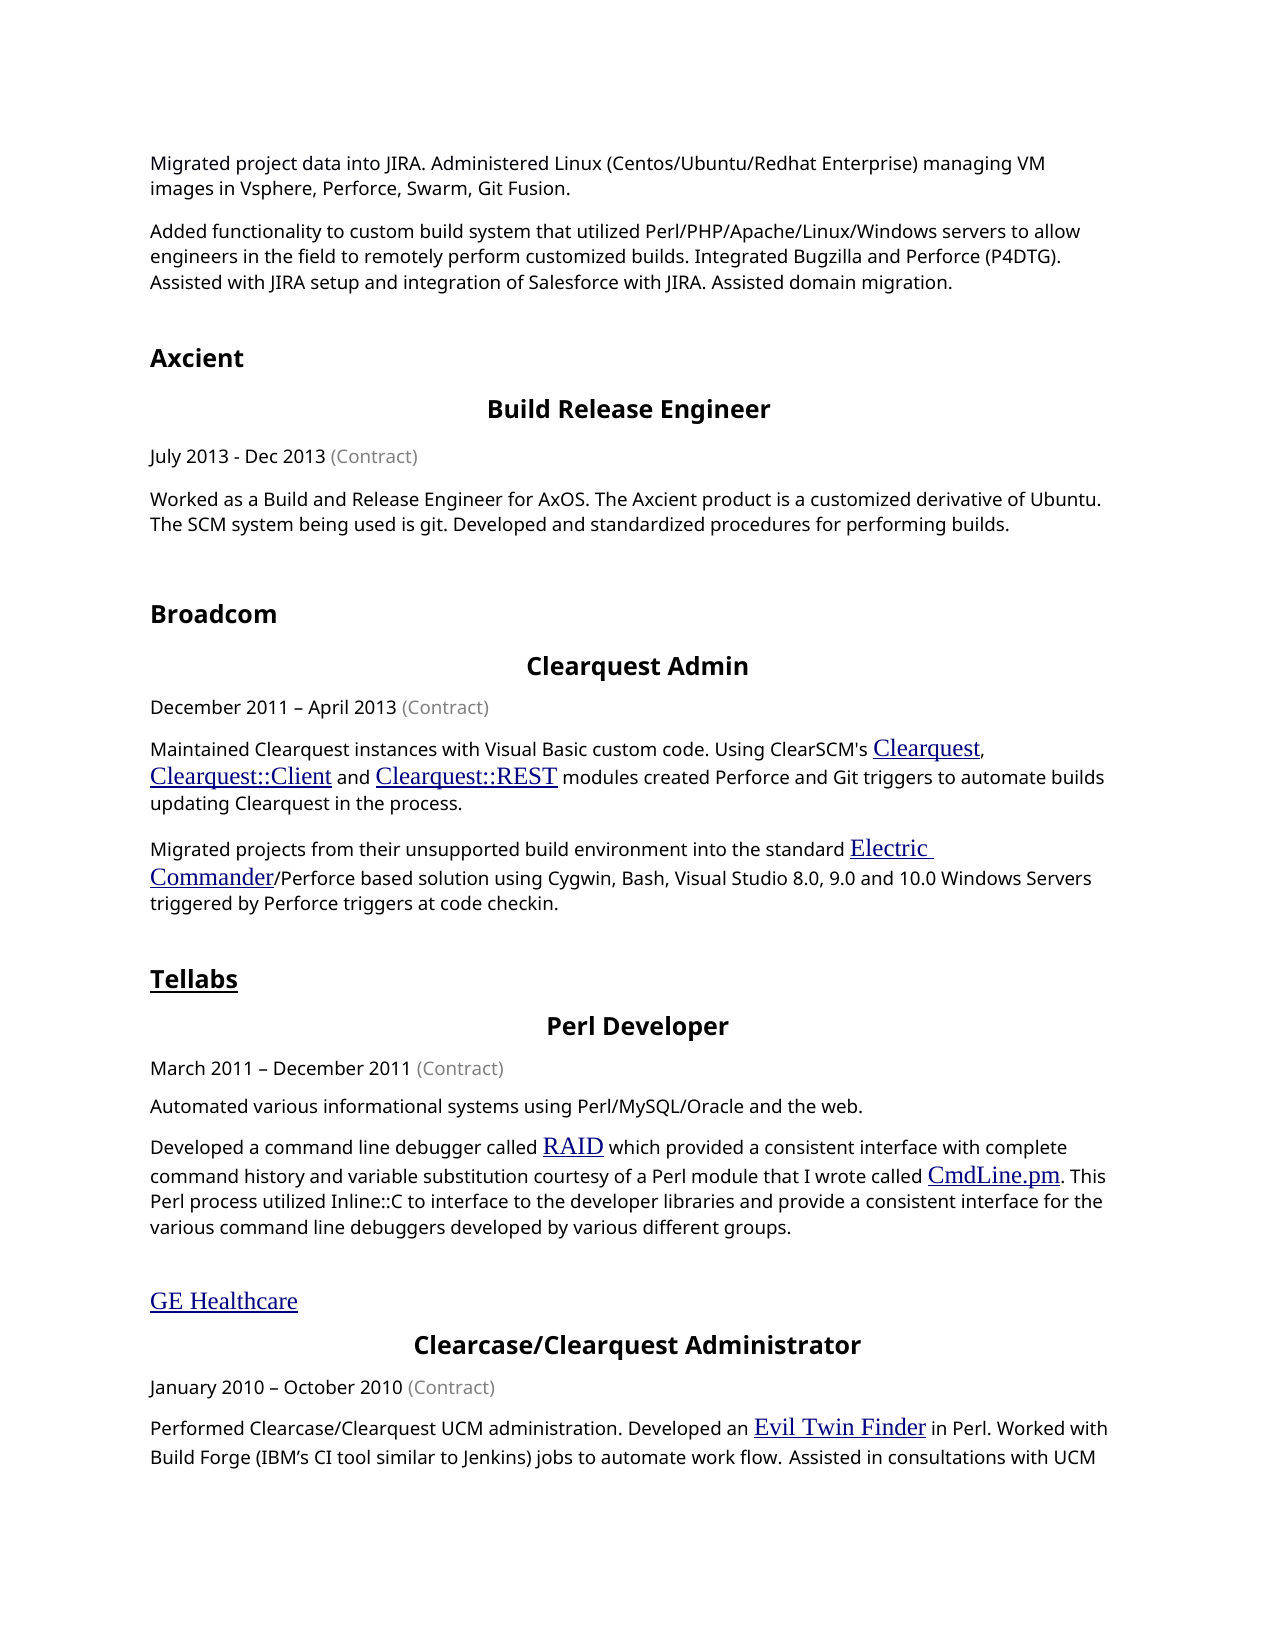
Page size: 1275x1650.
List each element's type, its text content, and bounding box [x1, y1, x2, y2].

text January 2010 – October 2010 (Contract) [150, 1374, 1125, 1399]
text Worked as a Build and Release Engineer for AxOS. The Axcient product is a customized derivative of Ubuntu. The SCM system being used is git. Developed and standardized procedures for performing builds. [150, 486, 1108, 537]
text July 2013 - Dec 2013 (Contract) [150, 443, 1108, 469]
text December 2011 – April 2013 (Contract) [150, 695, 1125, 720]
text Clearcase/Clearquest Administrator [150, 1327, 1125, 1361]
text March 2011 – December 2011 (Contract) [150, 1055, 1125, 1081]
text Tellabs [150, 962, 1125, 996]
text Migrated project data into JIRA. Administered Linux (Centos/Ubuntu/Redhat Enterprise) managing VM images in Vsphere, Perforce, Swarm, Git Fusion. [150, 150, 1108, 201]
text Perl Developer [150, 1008, 1125, 1042]
text Clearquest Admin [150, 648, 1125, 682]
text Automated various informational systems using Perl/MySQL/Oracle and the web. [150, 1093, 1125, 1118]
text Developed a command line debugger called RAID which provided a consistent interface with complete command history and variable substitution courtesy of a Perl module that I wrote called CmdLine.pm. This Perl process utilized Inline::C to interface to the developer libraries and provide a consistent interface for the various command line debuggers developed by various different groups. [150, 1131, 1125, 1239]
text Maintained Clearquest instances with Visual Basic custom code. Using ClearSCM's Clearquest, Clearquest::Client and Clearquest::REST modules created Perforce and Git triggers to automate builds updating Clearquest in the process. [150, 733, 1125, 816]
text Added functionality to custom build system that utilized Perl/PHP/Apache/Linux/Windows servers to allow engineers in the field to remotely perform customized builds. Integrated Bugzilla and Perforce (P4DTG). Assisted with JIRA setup and integration of Salesforce with JIRA. Assisted domain migration. [150, 218, 1108, 323]
text Broadcom [150, 597, 1108, 631]
text Axcient [150, 341, 1108, 375]
text Performed Clearcase/Clearquest UCM administration. Developed an Evil Twin Finder in Perl. Worked with Build Forge (IBM’s CI tool similar to Jenkins) jobs to automate work flow. Assisted in consultations with UCM [150, 1412, 1125, 1469]
text Migrated projects from their unsupported build environment into the standard Electric Commander/Perforce based solution using Cygwin, Bash, Visual Studio 8.0, 9.0 and 10.0 Windows Servers triggered by Perforce triggers at code checkin. [150, 833, 1108, 916]
text GE Healthcare [150, 1286, 1125, 1315]
text Build Release Engineer [150, 392, 1108, 426]
